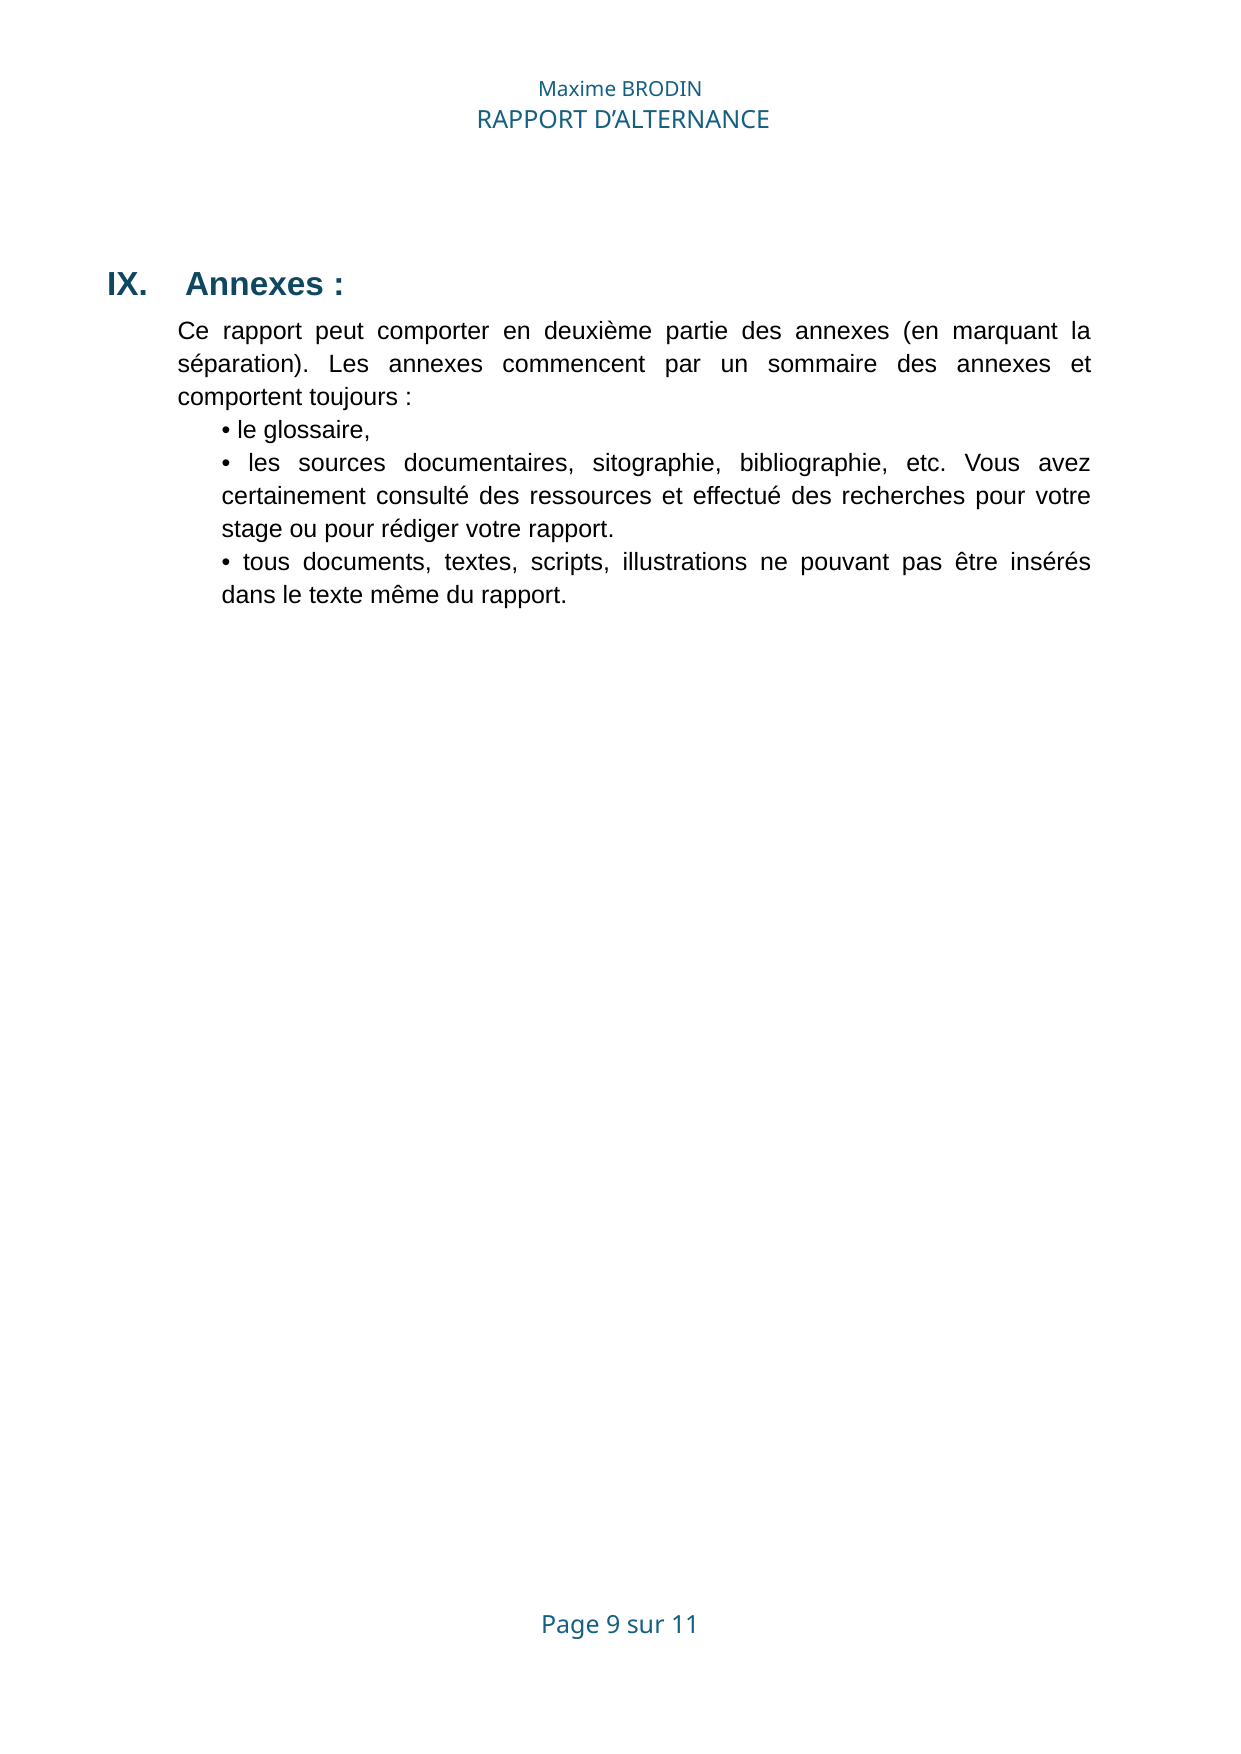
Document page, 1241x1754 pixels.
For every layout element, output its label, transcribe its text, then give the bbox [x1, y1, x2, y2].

subtitle • tous documents, textes, scripts, illustrations ne pouvant pas être insérés dans le texte même du rapport. [221, 547, 1093, 609]
subtitle Annexes : [148, 264, 1093, 302]
subtitle • le glossaire, [221, 415, 1093, 444]
subtitle Ce rapport peut comporter en deuxième partie des annexes (en marquant la séparation). Les annexes commencent par un sommaire des annexes et comportent toujours : [177, 316, 1093, 411]
subtitle • les sources documentaires, sitographie, bibliographie, etc. Vous avez certainement consulté des ressources et effectué des recherches pour votre stage ou pour rédiger votre rapport. [221, 448, 1093, 543]
